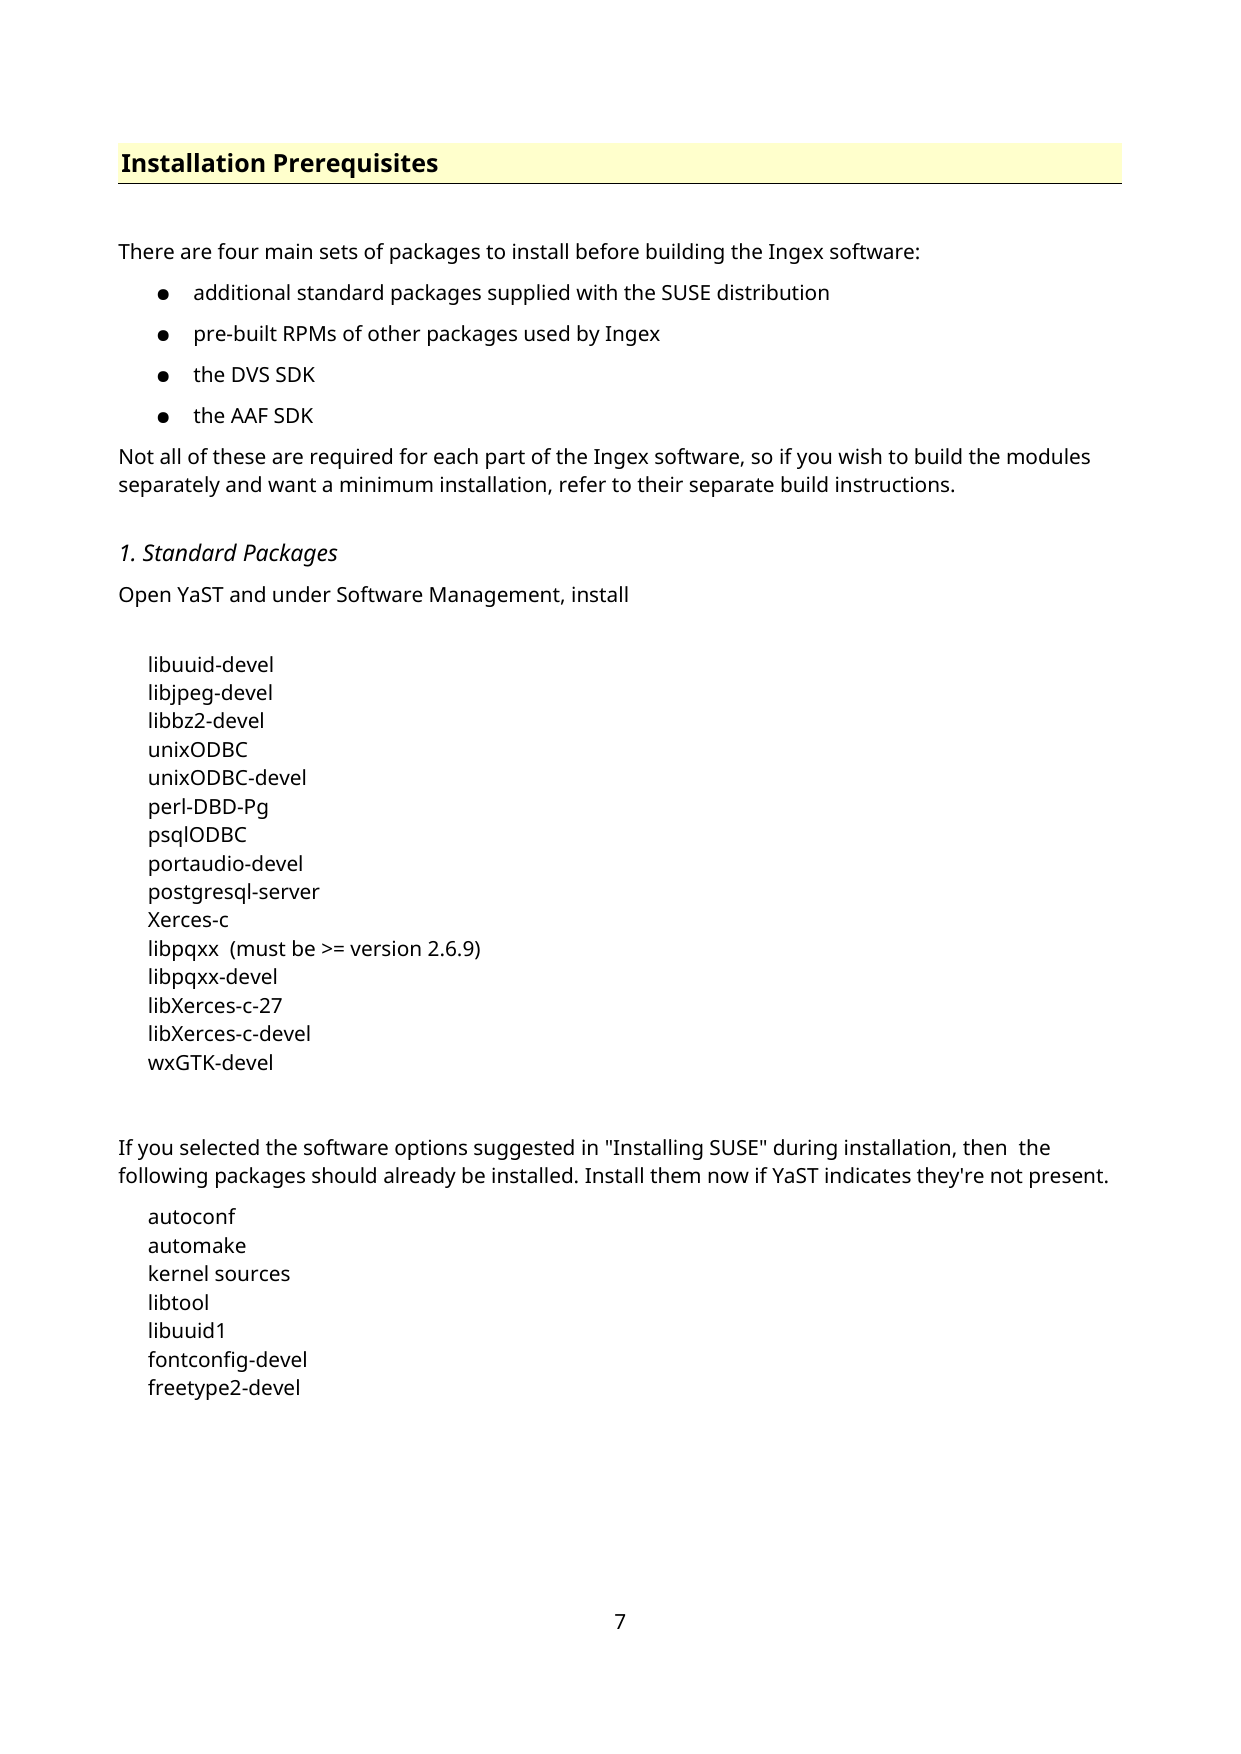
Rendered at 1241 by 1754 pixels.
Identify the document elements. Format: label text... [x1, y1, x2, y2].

list unixODBC-devel [148, 763, 1122, 792]
list the AAF SDK [156, 401, 1122, 430]
list libXerces-c-27 [148, 991, 1122, 1019]
list psqlODBC [148, 820, 1122, 849]
list autoconf [148, 1202, 1122, 1231]
list Xerces-c [148, 906, 1122, 934]
list additional standard packages supplied with the SUSE distribution [156, 278, 1122, 307]
list kernel sources [148, 1259, 1122, 1288]
list the DVS SDK [156, 360, 1122, 389]
list libtool [148, 1288, 1122, 1316]
list libpqxx-devel [148, 962, 1122, 991]
list postgresql-server [148, 877, 1122, 906]
list fontconfig-devel [148, 1345, 1122, 1373]
list libXerces-c-devel [148, 1019, 1122, 1048]
text There are four main sets of packages to install before building the Ingex software: [118, 237, 1122, 266]
list wxGTK-devel [148, 1048, 1122, 1076]
list libpqxx (must be >= version 2.6.9) [148, 934, 1122, 962]
list freetype2-devel [148, 1373, 1122, 1402]
text Open YaST and under Software Management, install [118, 580, 1122, 609]
text If you selected the software options suggested in "Installing SUSE" during installation, then the following packages should already be installed. Install them now if YaST indicates they're not present. [118, 1133, 1122, 1190]
list unixODBC [148, 735, 1122, 763]
subtitle Installation Prerequisites [118, 143, 1122, 183]
list perl-DBD-Pg [148, 792, 1122, 820]
list libjpeg-devel [148, 678, 1122, 707]
list portaudio-devel [148, 849, 1122, 877]
list automake [148, 1231, 1122, 1259]
list libuuid1 [148, 1316, 1122, 1345]
list libbz2-devel [148, 707, 1122, 735]
list libuuid-devel [148, 650, 1122, 678]
text Not all of these are required for each part of the Ingex software, so if you wish to build the modules separately and want a minimum installation, refer to their separate build instructions. [118, 442, 1122, 499]
subtitle 1. Standard Packages [118, 537, 1122, 568]
list pre-built RPMs of other packages used by Ingex [156, 319, 1122, 348]
